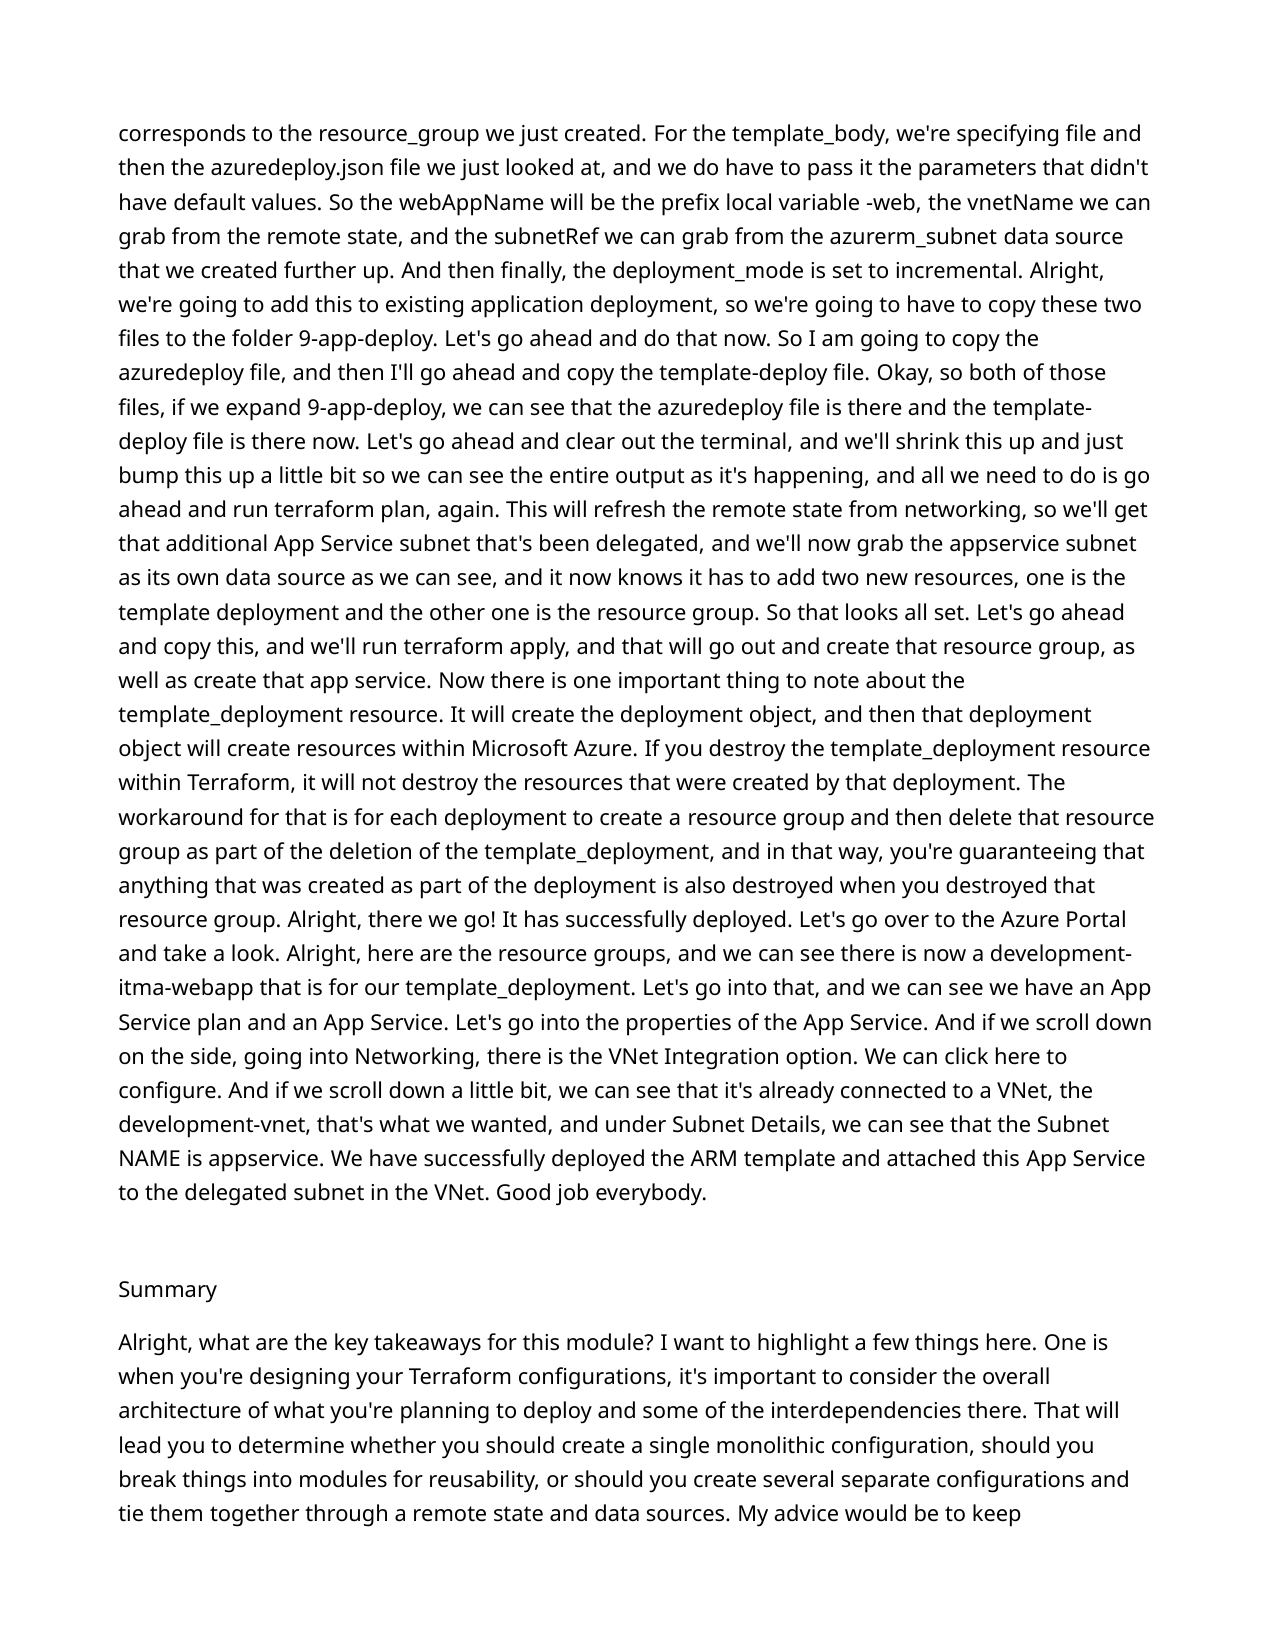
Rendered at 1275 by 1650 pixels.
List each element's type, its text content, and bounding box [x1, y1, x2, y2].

text Alright, what are the key takeaways for this module? I want to highlight a few things here. One is when you're designing your Terraform configurations, it's important to consider the overall architecture of what you're planning to deploy and some of the interdependencies there. That will lead you to determine whether you should create a single monolithic configuration, should you break things into modules for reusability, or should you create several separate configurations and tie them together through a remote state and data sources. My advice would be to keep [118, 1327, 1157, 1528]
subtitle Summary [118, 1274, 1157, 1304]
text corresponds to the resource_group we just created. For the template_body, we're specifying file and then the azuredeploy.json file we just looked at, and we do have to pass it the parameters that didn't have default values. So the webAppName will be the prefix local variable -web, the vnetName we can grab from the remote state, and the subnetRef we can grab from the azurerm_subnet data source that we created further up. And then finally, the deployment_mode is set to incremental. Alright, we're going to add this to existing application deployment, so we're going to have to copy these two files to the folder 9-app-deploy. Let's go ahead and do that now. So I am going to copy the azuredeploy file, and then I'll go ahead and copy the template-deploy file. Okay, so both of those files, if we expand 9-app-deploy, we can see that the azuredeploy file is there and the template-deploy file is there now. Let's go ahead and clear out the terminal, and we'll shrink this up and just bump this up a little bit so we can see the entire output as it's happening, and all we need to do is go ahead and run terraform plan, again. This will refresh the remote state from networking, so we'll get that additional App Service subnet that's been delegated, and we'll now grab the appservice subnet as its own data source as we can see, and it now knows it has to add two new resources, one is the template deployment and the other one is the resource group. So that looks all set. Let's go ahead and copy this, and we'll run terraform apply, and that will go out and create that resource group, as well as create that app service. Now there is one important thing to note about the template_deployment resource. It will create the deployment object, and then that deployment object will create resources within Microsoft Azure. If you destroy the template_deployment resource within Terraform, it will not destroy the resources that were created by that deployment. The workaround for that is for each deployment to create a resource group and then delete that resource group as part of the deletion of the template_deployment, and in that way, you're guaranteeing that anything that was created as part of the deployment is also destroyed when you destroyed that resource group. Alright, there we go! It has successfully deployed. Let's go over to the Azure Portal and take a look. Alright, here are the resource groups, and we can see there is now a development-itma-webapp that is for our template_deployment. Let's go into that, and we can see we have an App Service plan and an App Service. Let's go into the properties of the App Service. And if we scroll down on the side, going into Networking, there is the VNet Integration option. We can click here to configure. And if we scroll down a little bit, we can see that it's already connected to a VNet, the development-vnet, that's what we wanted, and under Subnet Details, we can see that the Subnet NAME is appservice. We have successfully deployed the ARM template and attached this App Service to the delegated subnet in the VNet. Good job everybody. [118, 118, 1157, 1207]
